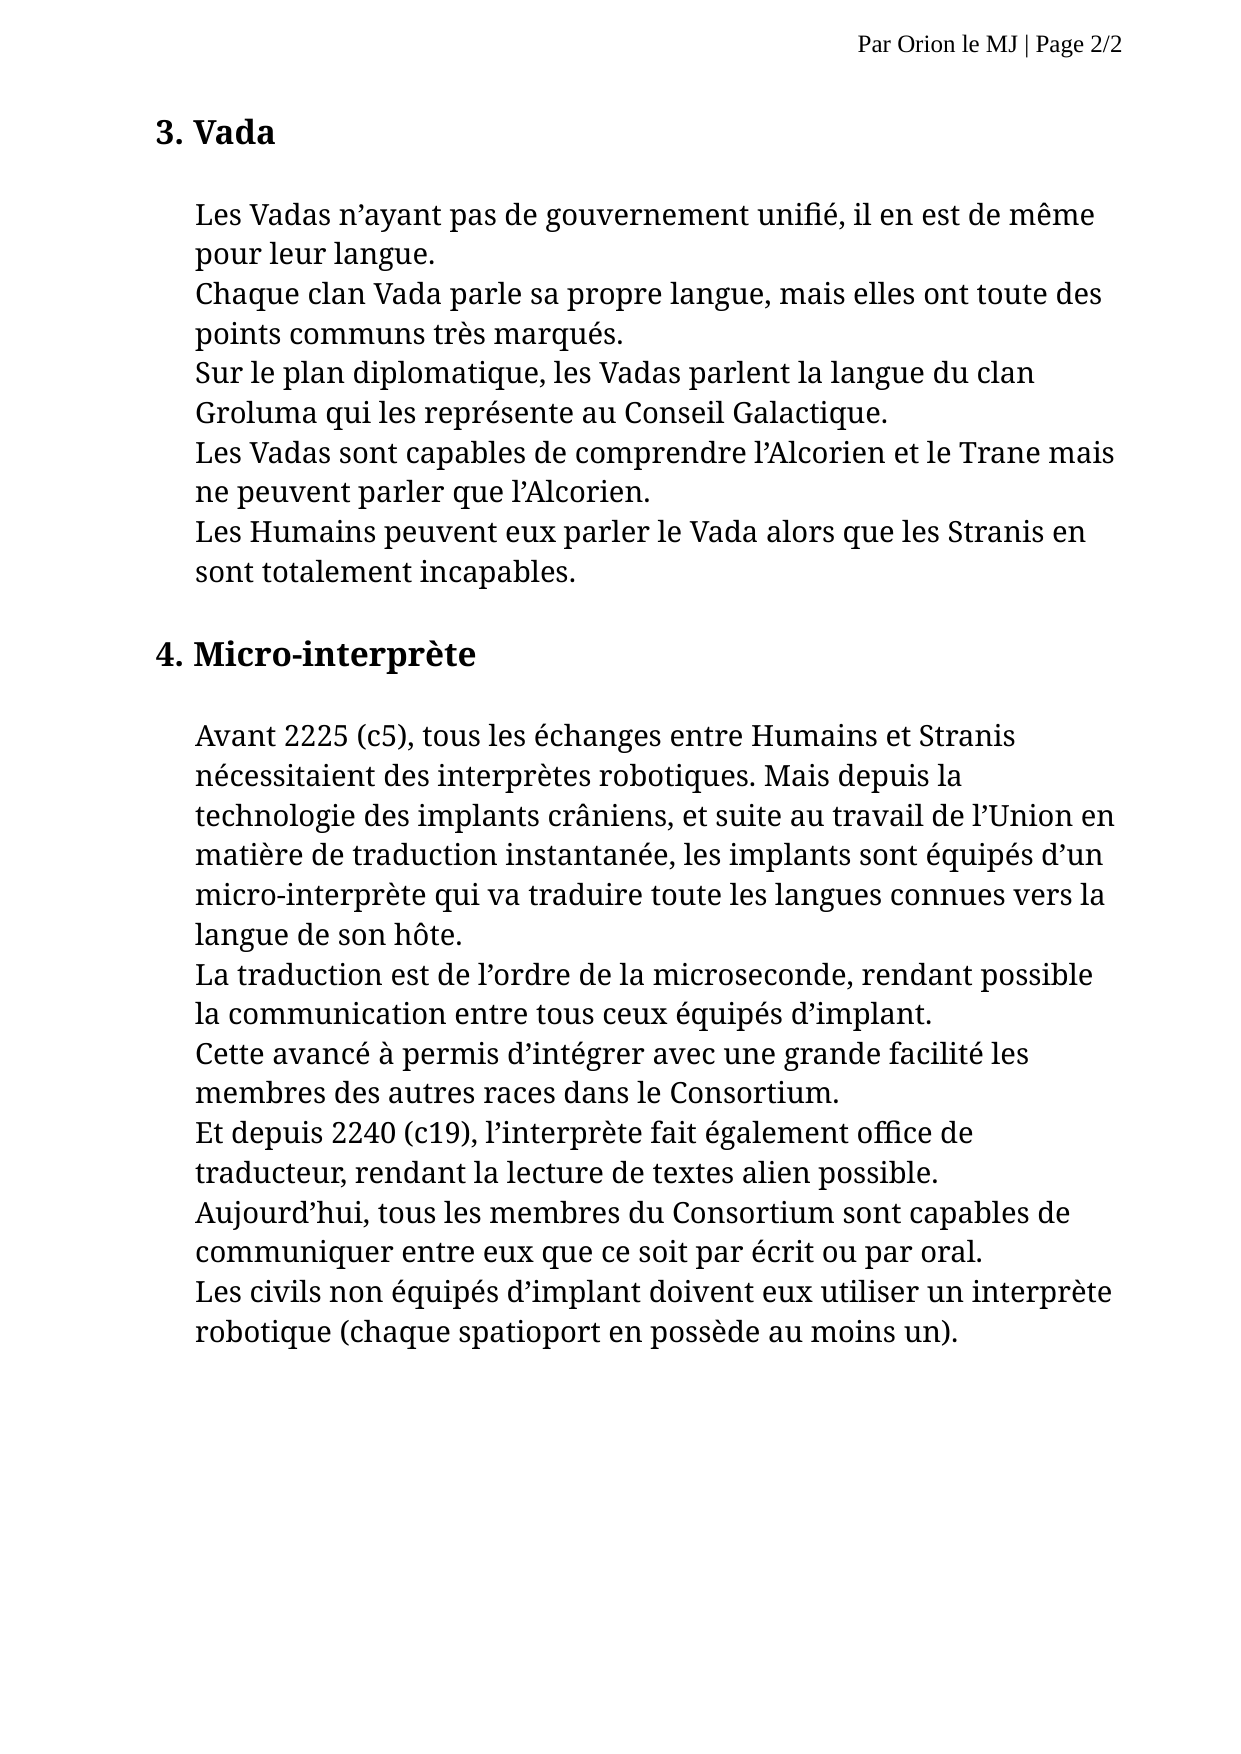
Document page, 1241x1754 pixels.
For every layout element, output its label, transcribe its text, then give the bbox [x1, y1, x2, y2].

text Cette avancé à permis d’intégrer avec une grande facilité les membres des autres races dans le Consortium. [195, 1033, 1122, 1112]
list Vada [156, 109, 1122, 154]
text Les Humains peuvent eux parler le Vada alors que les Stranis en sont totalement incapables. [195, 511, 1122, 591]
text Sur le plan diplomatique, les Vadas parlent la langue du clan Groluma qui les représente au Conseil Galactique. [195, 353, 1122, 432]
text Et depuis 2240 (c19), l’interprète fait également office de traducteur, rendant la lecture de textes alien possible. [195, 1112, 1122, 1192]
text Chaque clan Vada parle sa propre langue, mais elles ont toute des points communs très marqués. [195, 273, 1122, 353]
text Avant 2225 (c5), tous les échanges entre Humains et Stranis nécessitaient des interprètes robotiques. Mais depuis la technologie des implants crâniens, et suite au travail de l’Union en matière de traduction instantanée, les implants sont équipés d’un micro-interprète qui va traduire toute les langues connues vers la langue de son hôte. [195, 716, 1122, 954]
text Aujourd’hui, tous les membres du Consortium sont capables de communiquer entre eux que ce soit par écrit ou par oral. [195, 1192, 1122, 1271]
text La traduction est de l’ordre de la microseconde, rendant possible la communication entre tous ceux équipés d’implant. [195, 954, 1122, 1033]
text Les Vadas sont capables de comprendre l’Alcorien et le Trane mais ne peuvent parler que l’Alcorien. [195, 432, 1122, 511]
text Les civils non équipés d’implant doivent eux utiliser un interprète robotique (chaque spatioport en possède au moins un). [195, 1271, 1122, 1351]
text Les Vadas n’ayant pas de gouvernement unifié, il en est de même pour leur langue. [195, 194, 1122, 273]
list Micro-interprète [156, 631, 1122, 676]
